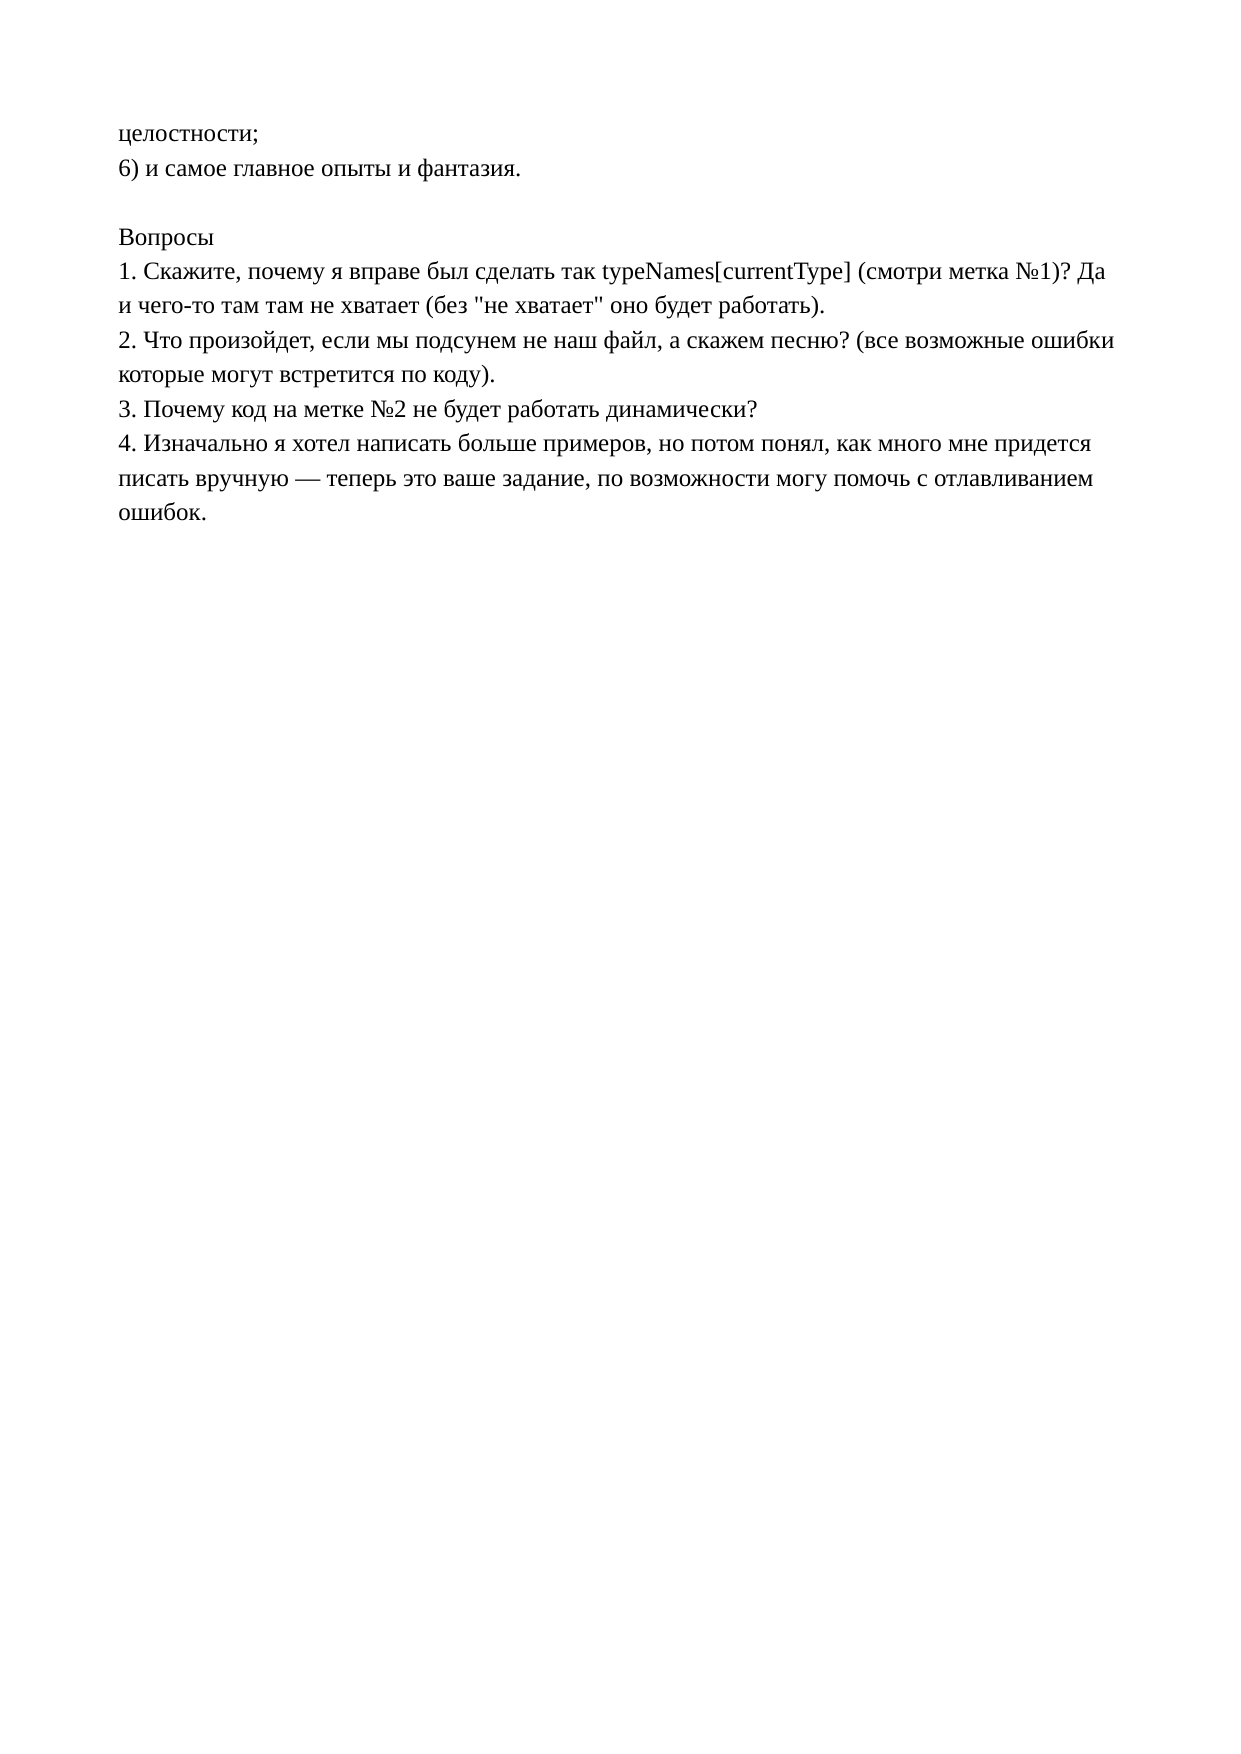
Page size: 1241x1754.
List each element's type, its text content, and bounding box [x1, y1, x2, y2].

text целостности; 6) и самое главное опыты и фантазия. Вопросы 1. Скажите, почему я вправе был сделать так typeNames[currentType] (смотри метка №1)? Да и чего-то там там не хватает (без "не хватает" оно будет работать). 2. Что произойдет, если мы подсунем не наш файл, а скажем песню? (все возможные ошибки которые могут встретится по коду). 3. Почему код на метке №2 не будет работать динамически? 4. Изначально я хотел написать больше примеров, но потом понял, как много мне придется писать вручную — теперь это ваше задание, по возможности могу помочь с отлавливанием ошибок. [118, 118, 1122, 561]
